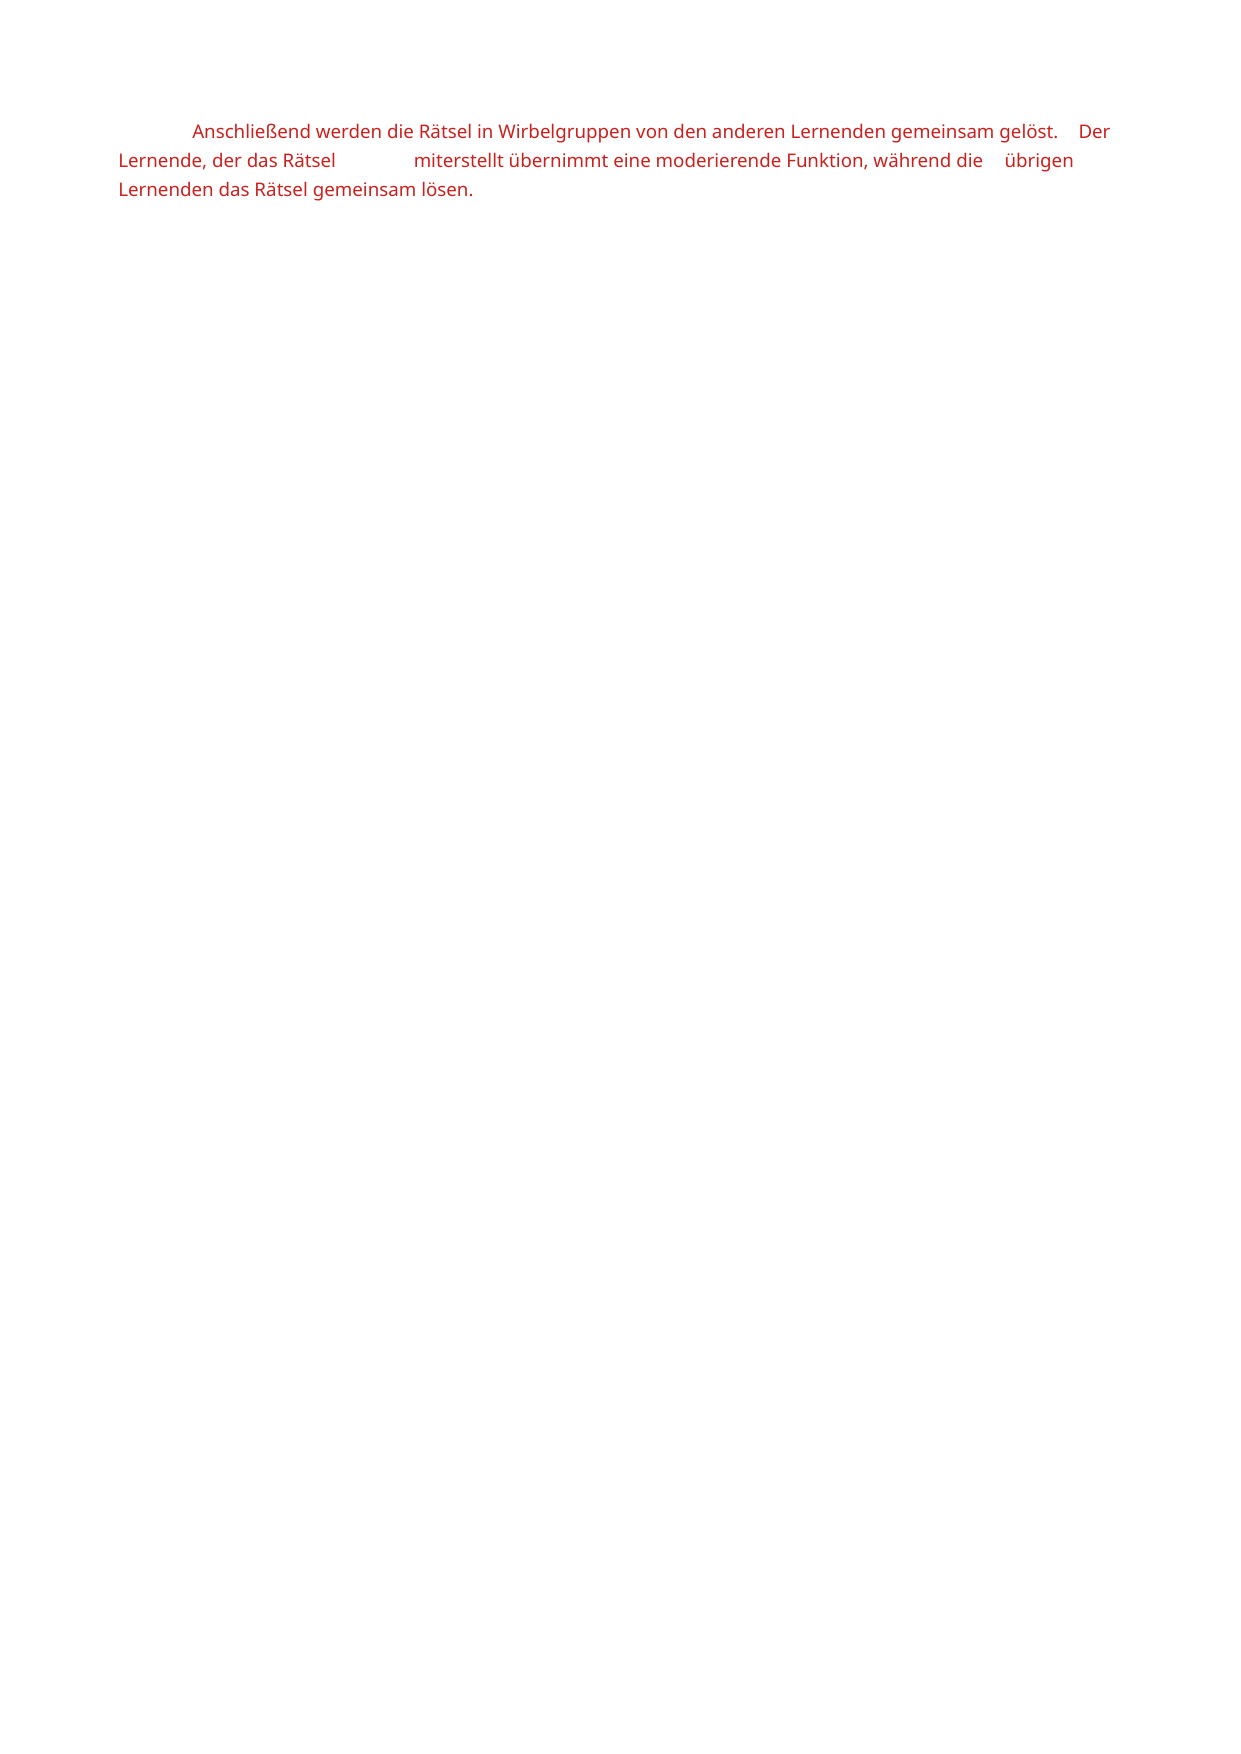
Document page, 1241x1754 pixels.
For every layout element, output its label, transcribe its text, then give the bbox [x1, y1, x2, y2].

text Anschließend werden die Rätsel in Wirbelgruppen von den anderen Lernenden gemeinsam gelöst. Der Lernende, der das Rätsel miterstellt übernimmt eine moderierende Funktion, während die übrigen Lernenden das Rätsel gemeinsam lösen. [118, 118, 1122, 202]
